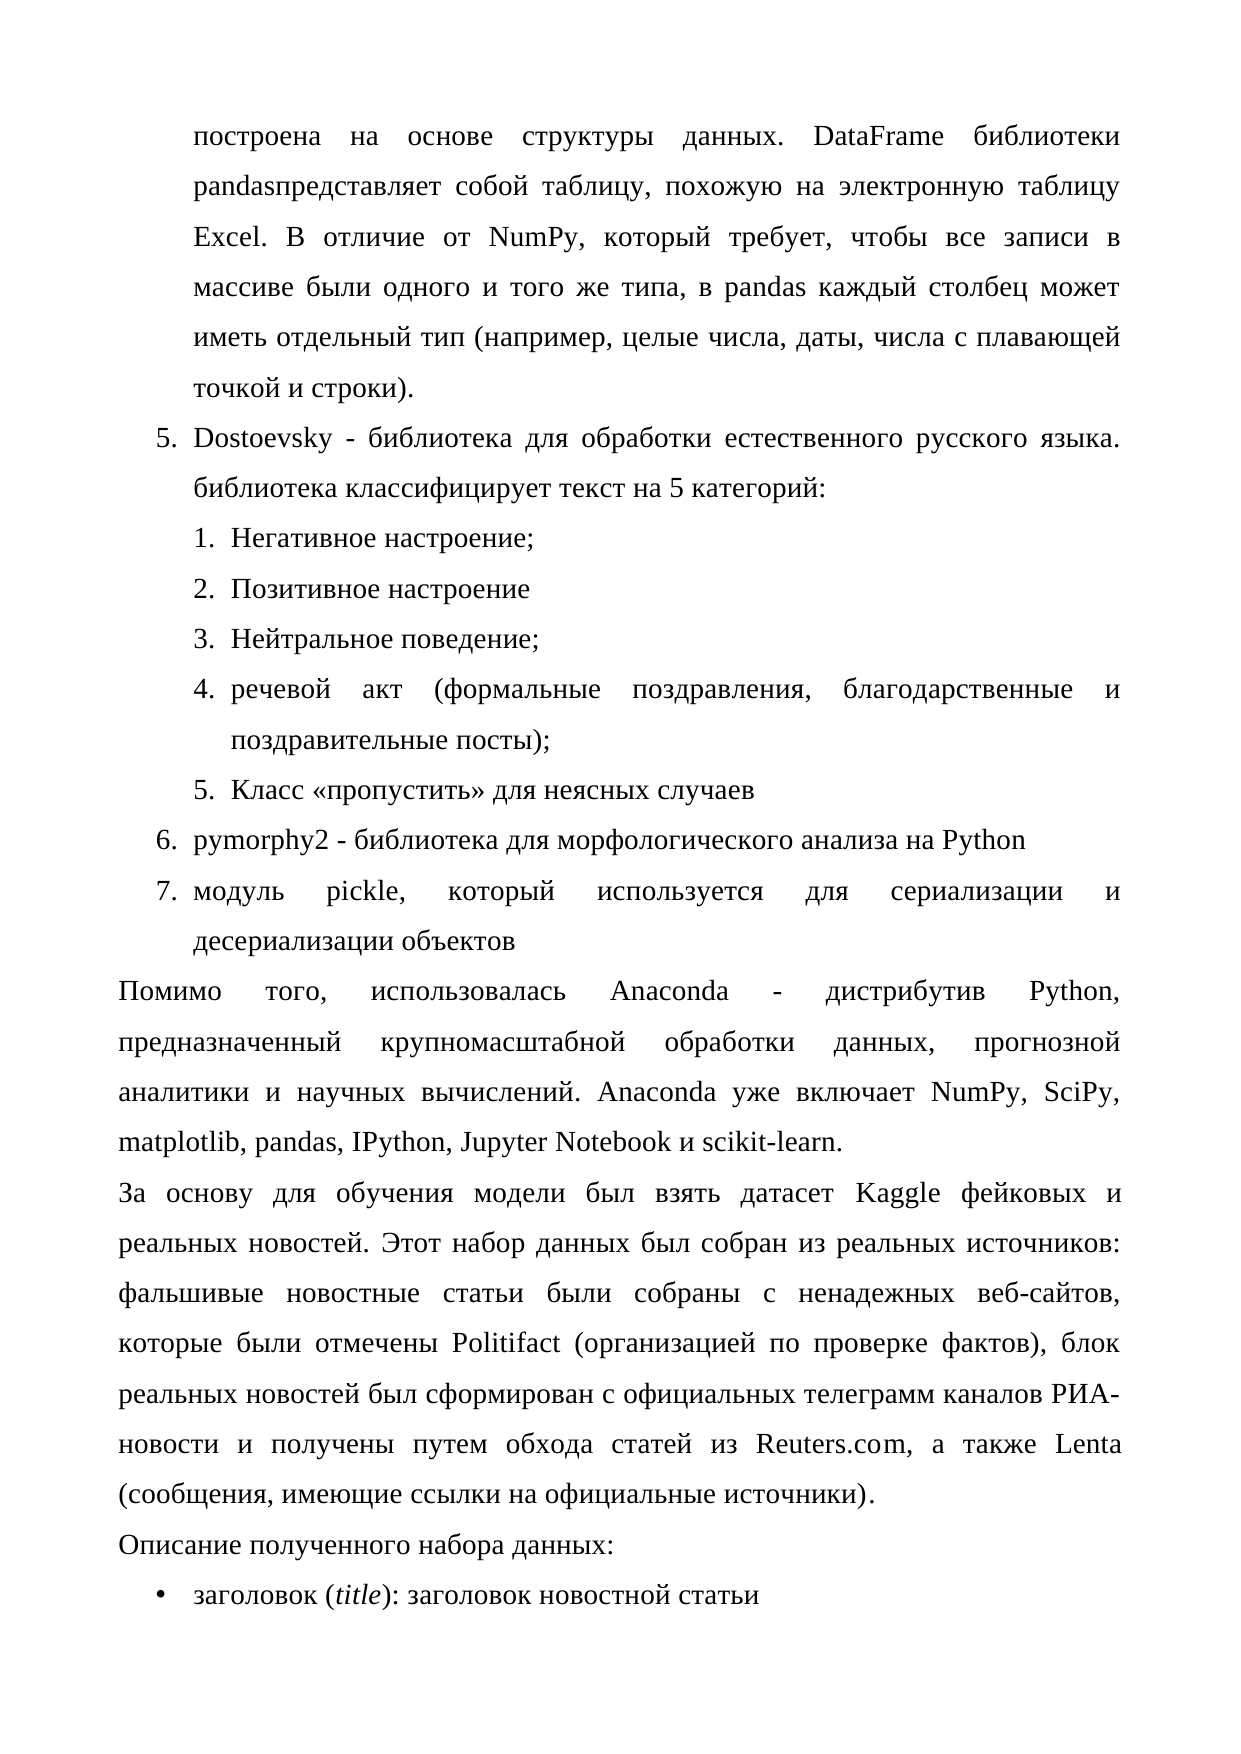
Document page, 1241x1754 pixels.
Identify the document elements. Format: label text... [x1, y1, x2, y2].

list Класс «пропустить» для неясных случаев [193, 772, 1122, 806]
text За основу для обучения модели был взять датасет Kaggle фейковых и реальных новостей. Этот набор данных был собран из реальных источников: фальшивые новостные статьи были собраны с ненадежных веб-сайтов, которые были отмечены Politifact (организацией по проверке фактов), блок реальных новостей был сформирован с официальных телеграмм каналов РИА-новости и получены путем обхода статей из Reuters.com, а также Lenta (сообщения, имеющие ссылки на официальные источники). [118, 1175, 1122, 1510]
list Dostoevsky - библиотека для обработки естественного русского языка. библиотека классифицирует текст на 5 категорий: [156, 420, 1122, 504]
list pymorphy2 - библиотека для морфологического анализа на Python [156, 822, 1122, 856]
list Нейтральное поведение; [193, 621, 1122, 655]
list речевой акт (формальные поздравления, благодарственные и поздравительные посты); [193, 672, 1122, 755]
list Негативное настроение; [193, 521, 1122, 554]
text Описание полученного набора данных: [118, 1527, 1122, 1560]
list Позитивное настроение [193, 571, 1122, 604]
list заголовок (title): заголовок новостной статьи [156, 1577, 1122, 1611]
list модуль pickle, который используется для сериализации и десериализации объектов [156, 873, 1122, 957]
list построена на основе структуры данных. DataFrame библиотеки pandasпредставляет собой таблицу, похожую на электронную таблицу Excel. В отличие от NumPy, который требует, чтобы все записи в массиве были одного и того же типа, в pandas каждый столбец может иметь отдельный тип (например, целые числа, даты, числа с плавающей точкой и строки). [156, 118, 1122, 403]
text Помимо того, использовалась Аnaconda - дистрибутив Python, предназначенный крупномасштабной обработки данных, прогнозной аналитики и научных вычислений. Anaconda уже включает NumPy, SciPy, matplotlib, pandas, IPython, Jupyter Notebook и scikit-learn. [118, 973, 1122, 1158]
